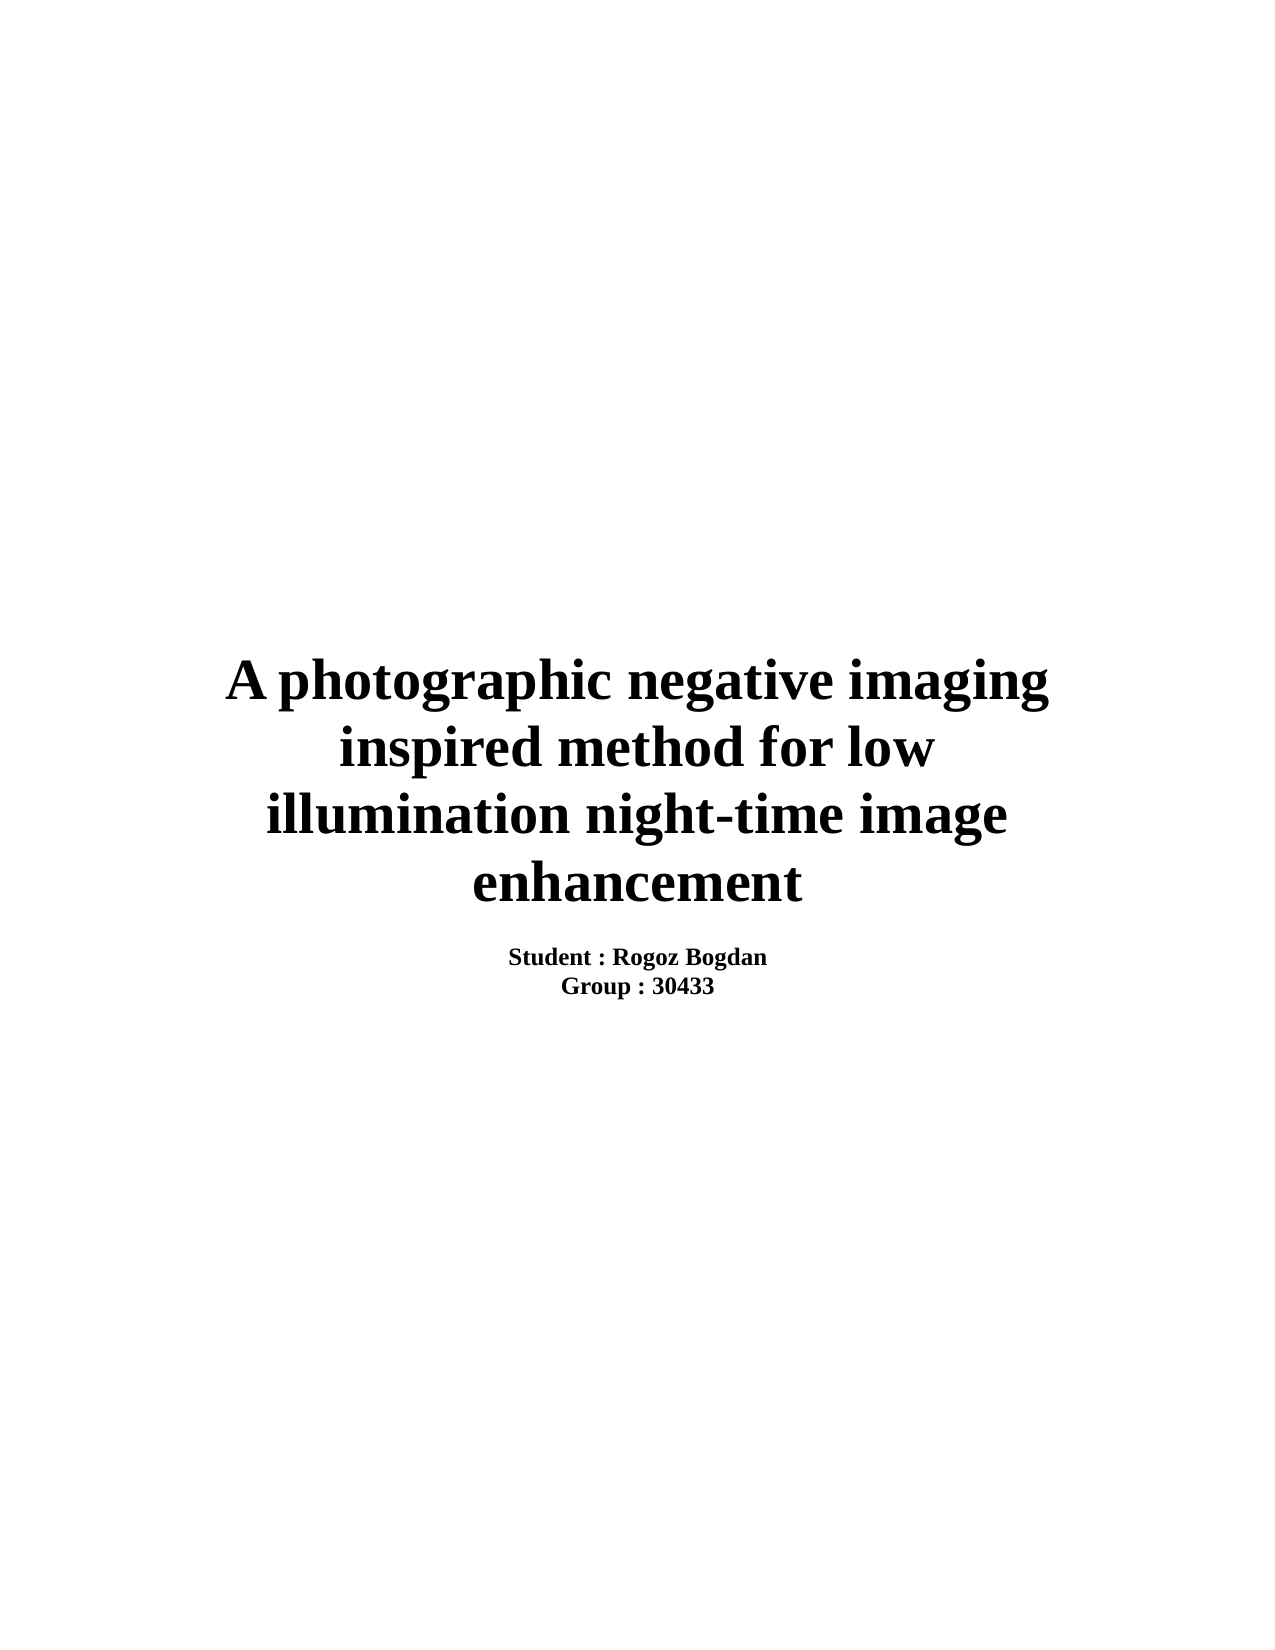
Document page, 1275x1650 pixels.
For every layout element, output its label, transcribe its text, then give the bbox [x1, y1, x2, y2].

text Group : 30433 [118, 971, 1157, 1000]
text Student : Rogoz Bogdan [118, 942, 1157, 971]
text A photographic negative imaging inspired method for low [118, 645, 1157, 779]
text illumination night-time image enhancement [118, 779, 1157, 913]
